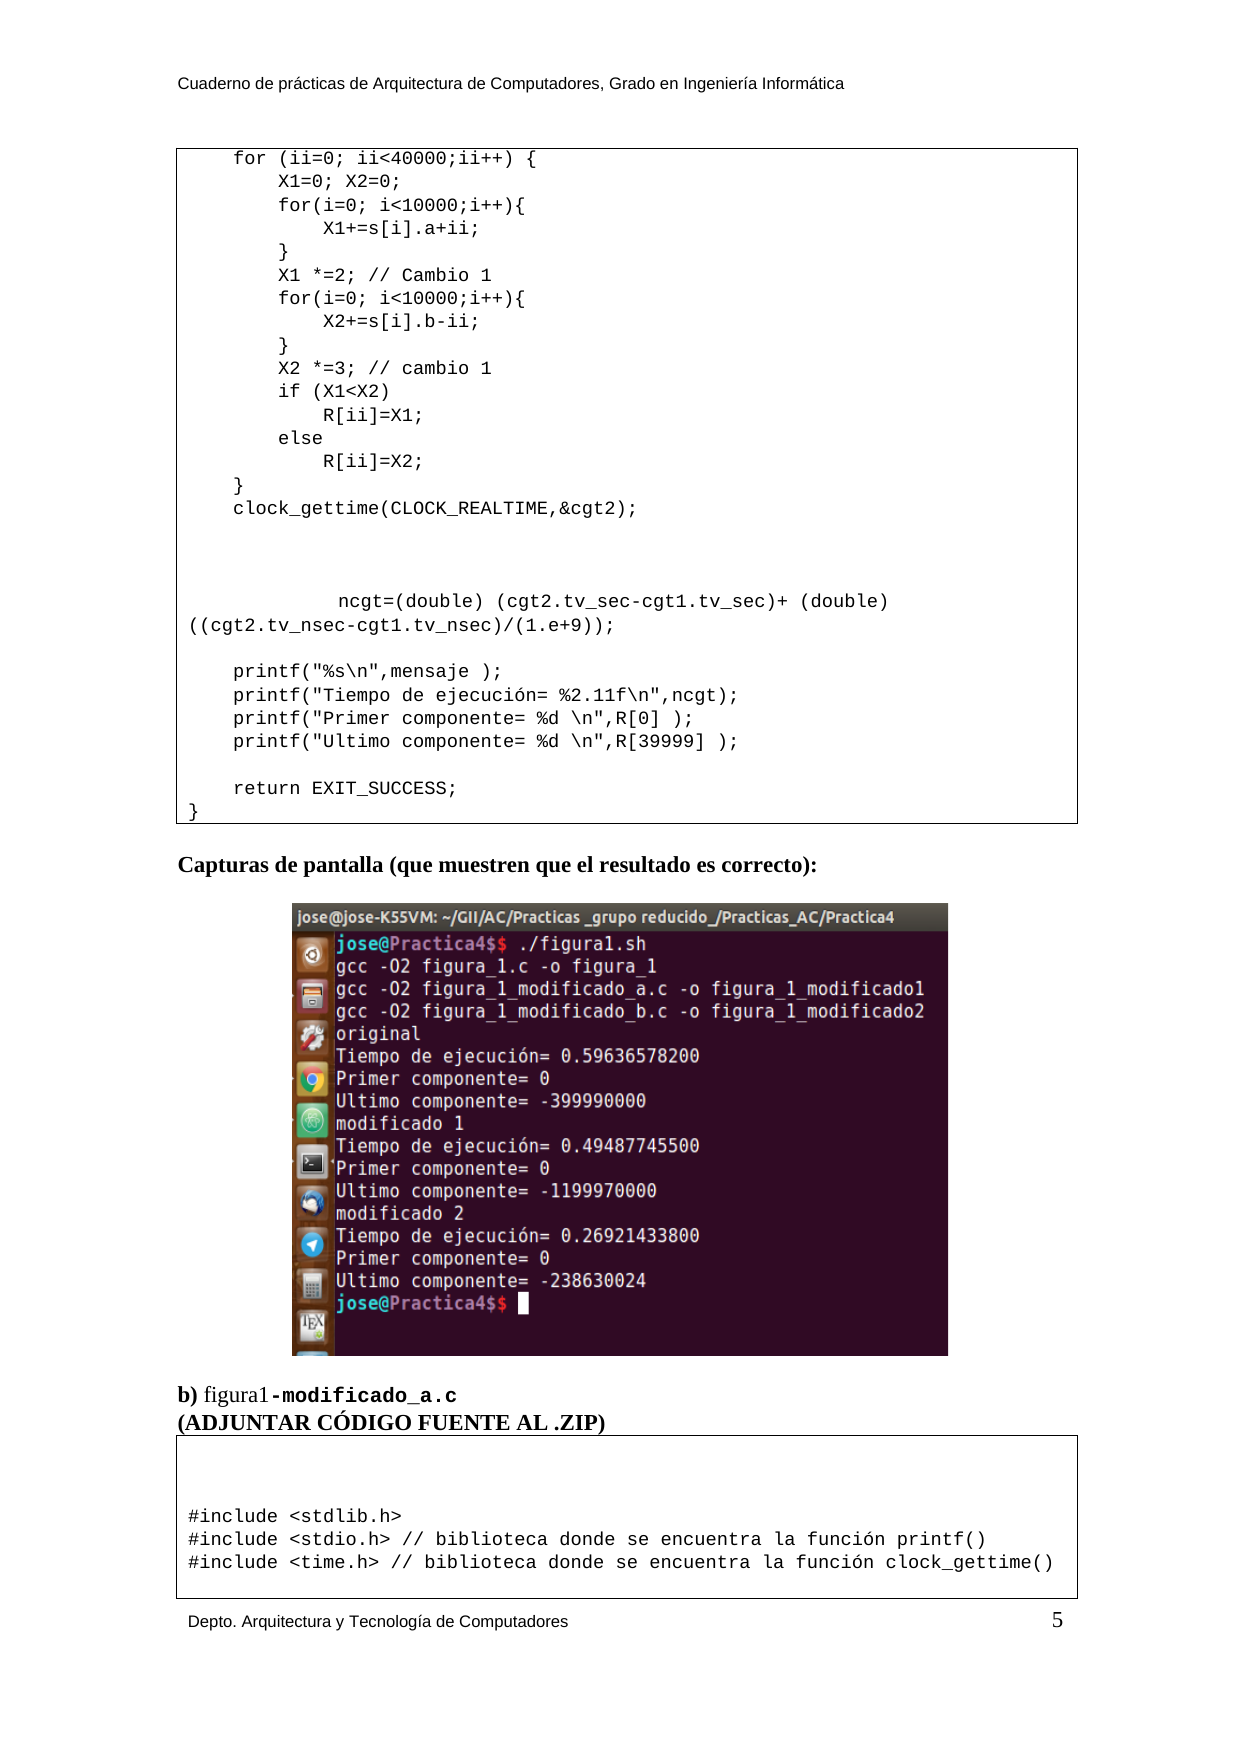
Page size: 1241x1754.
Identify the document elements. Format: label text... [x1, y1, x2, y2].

text (ADJUNTAR CÓDIGO FUENTE AL .ZIP) [177, 1409, 1063, 1435]
table_header #include <stdlib.h> #include <stdio.h> // biblioteca donde se encuentra la función printf() #include <time.h> // biblioteca donde se encuentra la función clock_gettime() [177, 1436, 1077, 1598]
text Capturas de pantalla (que muestren que el resultado es correcto): [177, 851, 1063, 877]
text b) figura1-modificado_a.c [177, 1381, 1063, 1409]
table_header for (ii=0; ii<40000;ii++) { X1=0; X2=0; for(i=0; i<10000;i++){ X1+=s[i].a+ii; } X1 *=2; // Cambio 1 for(i=0; i<10000;i++){ X2+=s[i].b-ii; } X2 *=3; // cambio 1 if (X1<X2) R[ii]=X1; else R[ii]=X2; } clock_gettime(CLOCK_REALTIME,&cgt2); ncgt=(double) (cgt2.tv_sec-cgt1.tv_sec)+ (double) ((cgt2.tv_nsec-cgt1.tv_nsec)/(1.e+9)); printf("%s\n",mensaje ); printf("Tiempo de ejecución= %2.11f\n",ncgt); printf("Primer componente= %d \n",R[0] ); printf("Ultimo componente= %d \n",R[39999] ); return EXIT_SUCCESS; } [177, 149, 1077, 823]
